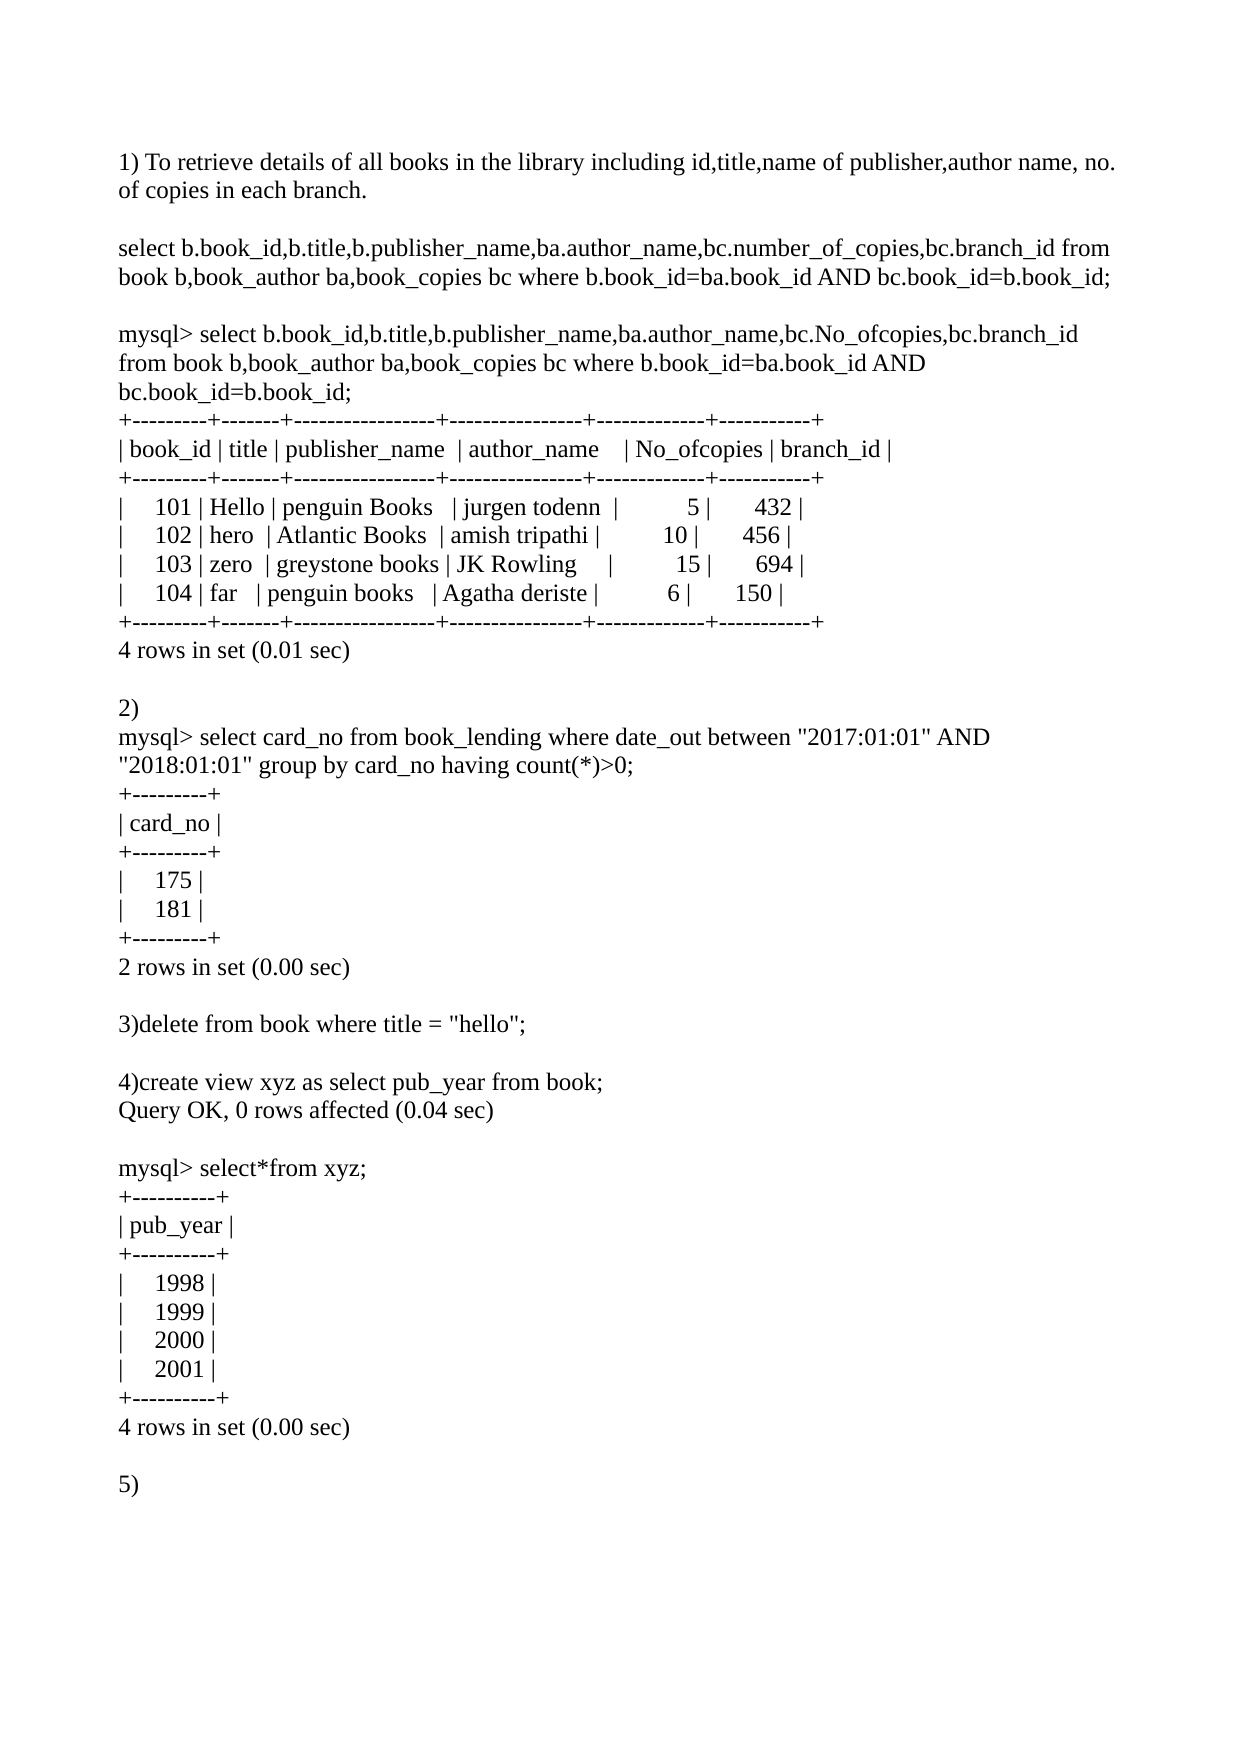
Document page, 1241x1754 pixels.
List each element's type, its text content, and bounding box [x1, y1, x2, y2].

text 3)delete from book where title = "hello"; [118, 1009, 1122, 1038]
text mysql> select card_no from book_lending where date_out between "2017:01:01" AND "2018:01:01" group by card_no having count(*)>0; [118, 722, 1122, 779]
text +----------+ [118, 1383, 1122, 1412]
text +----------+ [118, 1182, 1122, 1211]
text | 1999 | [118, 1297, 1122, 1326]
text Query OK, 0 rows affected (0.04 sec) [118, 1096, 1122, 1124]
text | 104 | far | penguin books | Agatha deriste | 6 | 150 | [118, 578, 1122, 607]
text | 103 | zero | greystone books | JK Rowling | 15 | 694 | [118, 549, 1122, 578]
text | book_id | title | publisher_name | author_name | No_ofcopies | branch_id | [118, 434, 1122, 463]
text +----------+ [118, 1239, 1122, 1268]
text +---------+ [118, 837, 1122, 866]
text mysql> select b.book_id,b.title,b.publisher_name,ba.author_name,bc.No_ofcopies,bc.branch_id from book b,book_author ba,book_copies bc where b.book_id=ba.book_id AND bc.book_id=b.book_id; [118, 319, 1122, 406]
text 4 rows in set (0.00 sec) [118, 1412, 1122, 1441]
text +---------+-------+-----------------+----------------+-------------+-----------+ [118, 406, 1122, 434]
text +---------+-------+-----------------+----------------+-------------+-----------+ [118, 463, 1122, 492]
text | 2000 | [118, 1326, 1122, 1354]
text | 181 | [118, 894, 1122, 923]
text +---------+-------+-----------------+----------------+-------------+-----------+ [118, 607, 1122, 636]
text 4 rows in set (0.01 sec) [118, 636, 1122, 664]
text | 101 | Hello | penguin Books | jurgen todenn | 5 | 432 | [118, 492, 1122, 521]
text 2 rows in set (0.00 sec) [118, 952, 1122, 981]
text 2) [118, 693, 1122, 722]
text | card_no | [118, 808, 1122, 837]
text select b.book_id,b.title,b.publisher_name,ba.author_name,bc.number_of_copies,bc.branch_id from book b,book_author ba,book_copies bc where b.book_id=ba.book_id AND bc.book_id=b.book_id; [118, 233, 1122, 291]
text 5) [118, 1469, 1122, 1498]
text 4)create view xyz as select pub_year from book; [118, 1067, 1122, 1096]
text mysql> select*from xyz; [118, 1153, 1122, 1182]
text | pub_year | [118, 1211, 1122, 1239]
text 1) To retrieve details of all books in the library including id,title,name of publisher,author name, no. of copies in each branch. [118, 147, 1122, 204]
text | 175 | [118, 866, 1122, 894]
text +---------+ [118, 923, 1122, 952]
text | 102 | hero | Atlantic Books | amish tripathi | 10 | 456 | [118, 521, 1122, 549]
text | 2001 | [118, 1354, 1122, 1383]
text +---------+ [118, 779, 1122, 808]
text | 1998 | [118, 1268, 1122, 1297]
